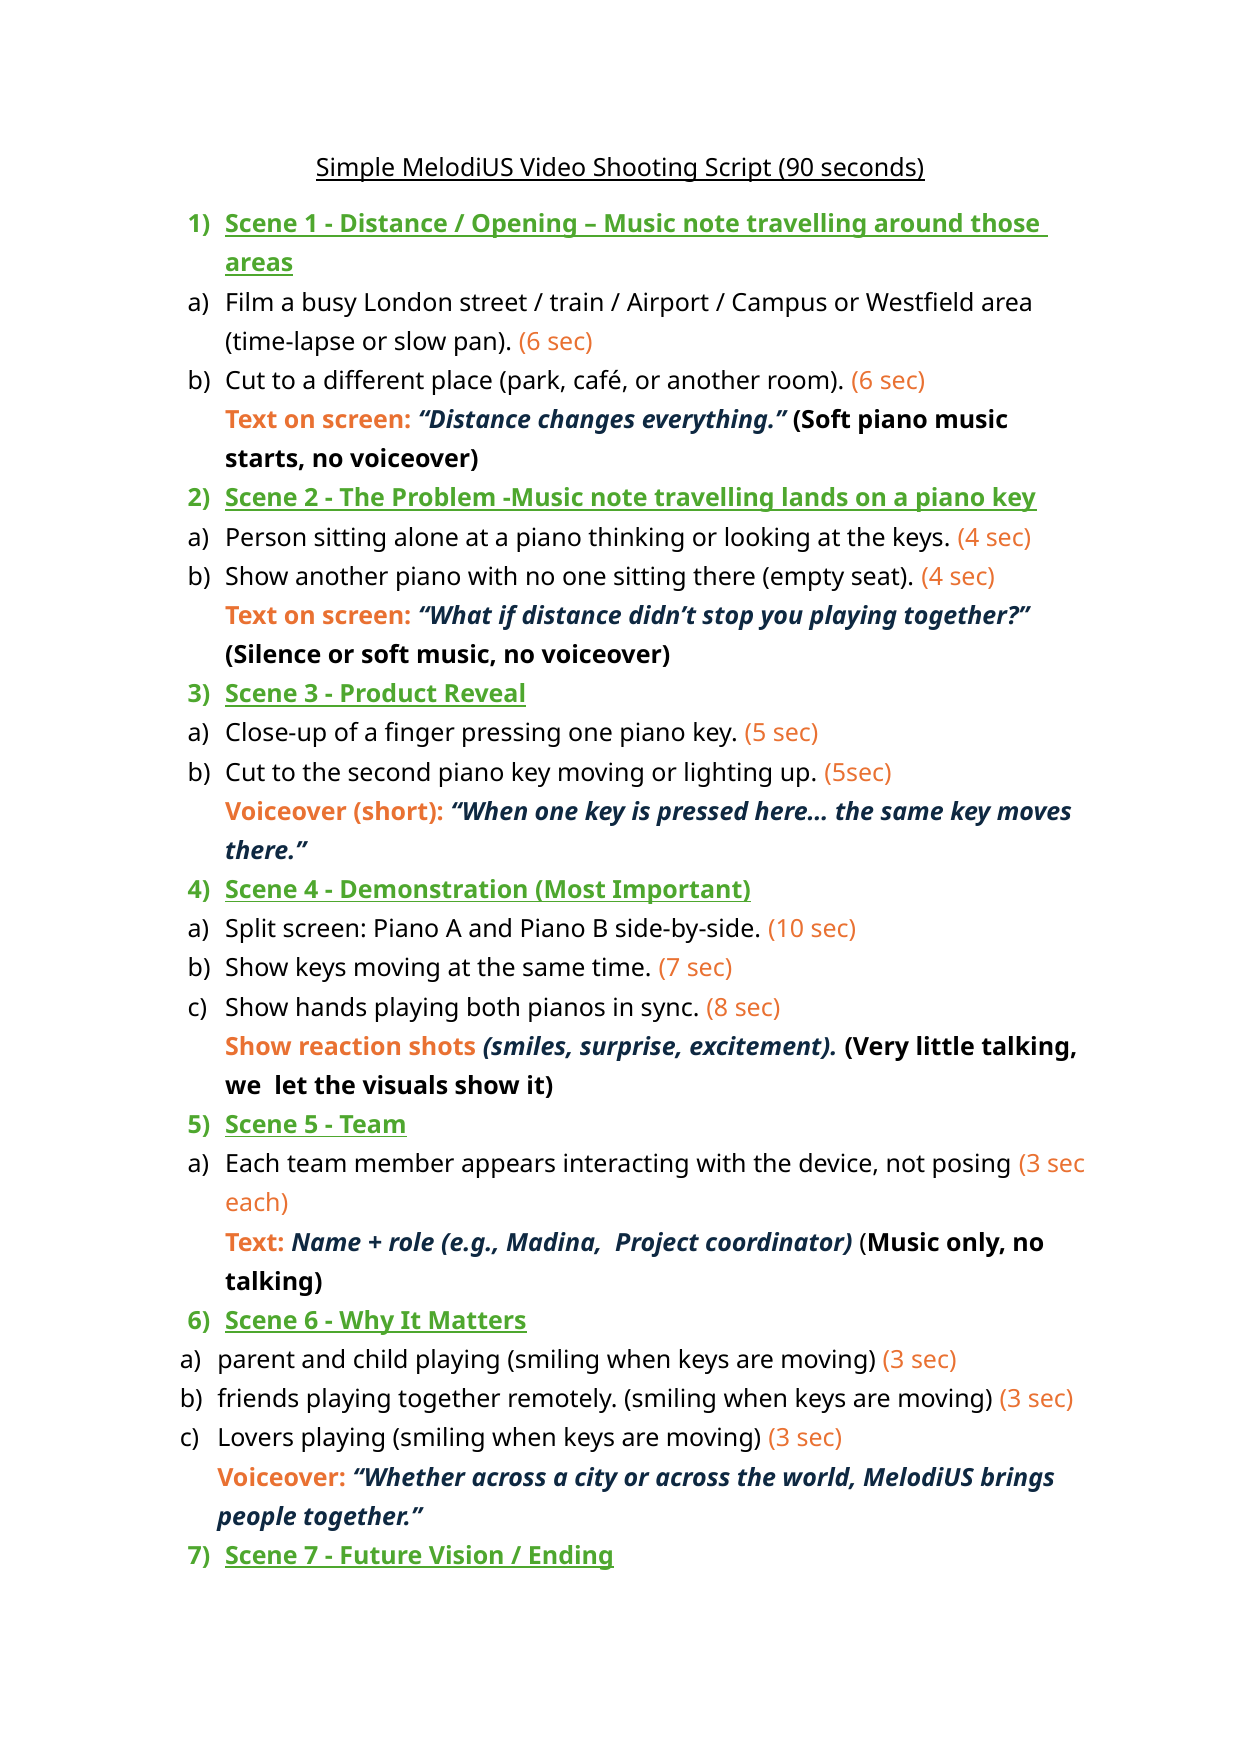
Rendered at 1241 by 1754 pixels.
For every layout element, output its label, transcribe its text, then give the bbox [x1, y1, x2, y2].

list Scene 2 - The Problem -Music note travelling lands on a piano key [187, 480, 1090, 514]
list Close-up of a finger pressing one piano key. (5 sec) [187, 715, 1090, 749]
list Person sitting alone at a piano thinking or looking at the keys. (4 sec) [187, 519, 1090, 553]
list Cut to a different place (park, café, or another room). (6 sec) [187, 362, 1090, 397]
list Cut to the second piano key moving or lighting up. (5sec) [187, 754, 1090, 788]
list Text on screen: “Distance changes everything.” (Soft piano music starts, no voiceover) [225, 402, 1090, 475]
list friends playing together remotely. (smiling when keys are moving) (3 sec) [179, 1381, 1090, 1415]
list Scene 6 - Why It Matters [187, 1302, 1090, 1337]
list Scene 4 - Demonstration (Most Important) [187, 872, 1090, 906]
list Lovers playing (smiling when keys are moving) (3 sec) [179, 1420, 1090, 1454]
list Show reaction shots (smiles, surprise, excitement). (Very little talking, we let the visuals show it) [225, 1028, 1090, 1102]
list Scene 7 - Future Vision / Ending [187, 1537, 1090, 1572]
list Voiceover: “Whether across a city or across the world, MelodiUS brings people together.” [217, 1459, 1090, 1532]
list Scene 3 - Product Reveal [187, 676, 1090, 710]
list Each team member appears interacting with the device, not posing (3 sec each) [187, 1146, 1090, 1219]
list Show another piano with no one sitting there (empty seat). (4 sec) [187, 558, 1090, 592]
list Voiceover (short): “When one key is pressed here… the same key moves there.” [225, 793, 1090, 867]
list Scene 1 - Distance / Opening – Music note travelling around those areas [187, 206, 1090, 279]
list Scene 5 - Team [187, 1107, 1090, 1141]
list Text on screen: “What if distance didn’t stop you playing together?” (Silence or soft music, no voiceover) [225, 597, 1090, 671]
list Show hands playing both pianos in sync. (8 sec) [187, 989, 1090, 1023]
list parent and child playing (smiling when keys are moving) (3 sec) [179, 1342, 1090, 1376]
text Simple MelodiUS Video Shooting Script (90 seconds) [150, 150, 1090, 184]
list Film a busy London street / train / Airport / Campus or Westfield area (time-lapse or slow pan). (6 sec) [187, 284, 1090, 357]
list Split screen: Piano A and Piano B side-by-side. (10 sec) [187, 911, 1090, 945]
list Text: Name + role (e.g., Madina, Project coordinator) (Music only, no talking) [225, 1224, 1090, 1297]
list Show keys moving at the same time. (7 sec) [187, 950, 1090, 984]
